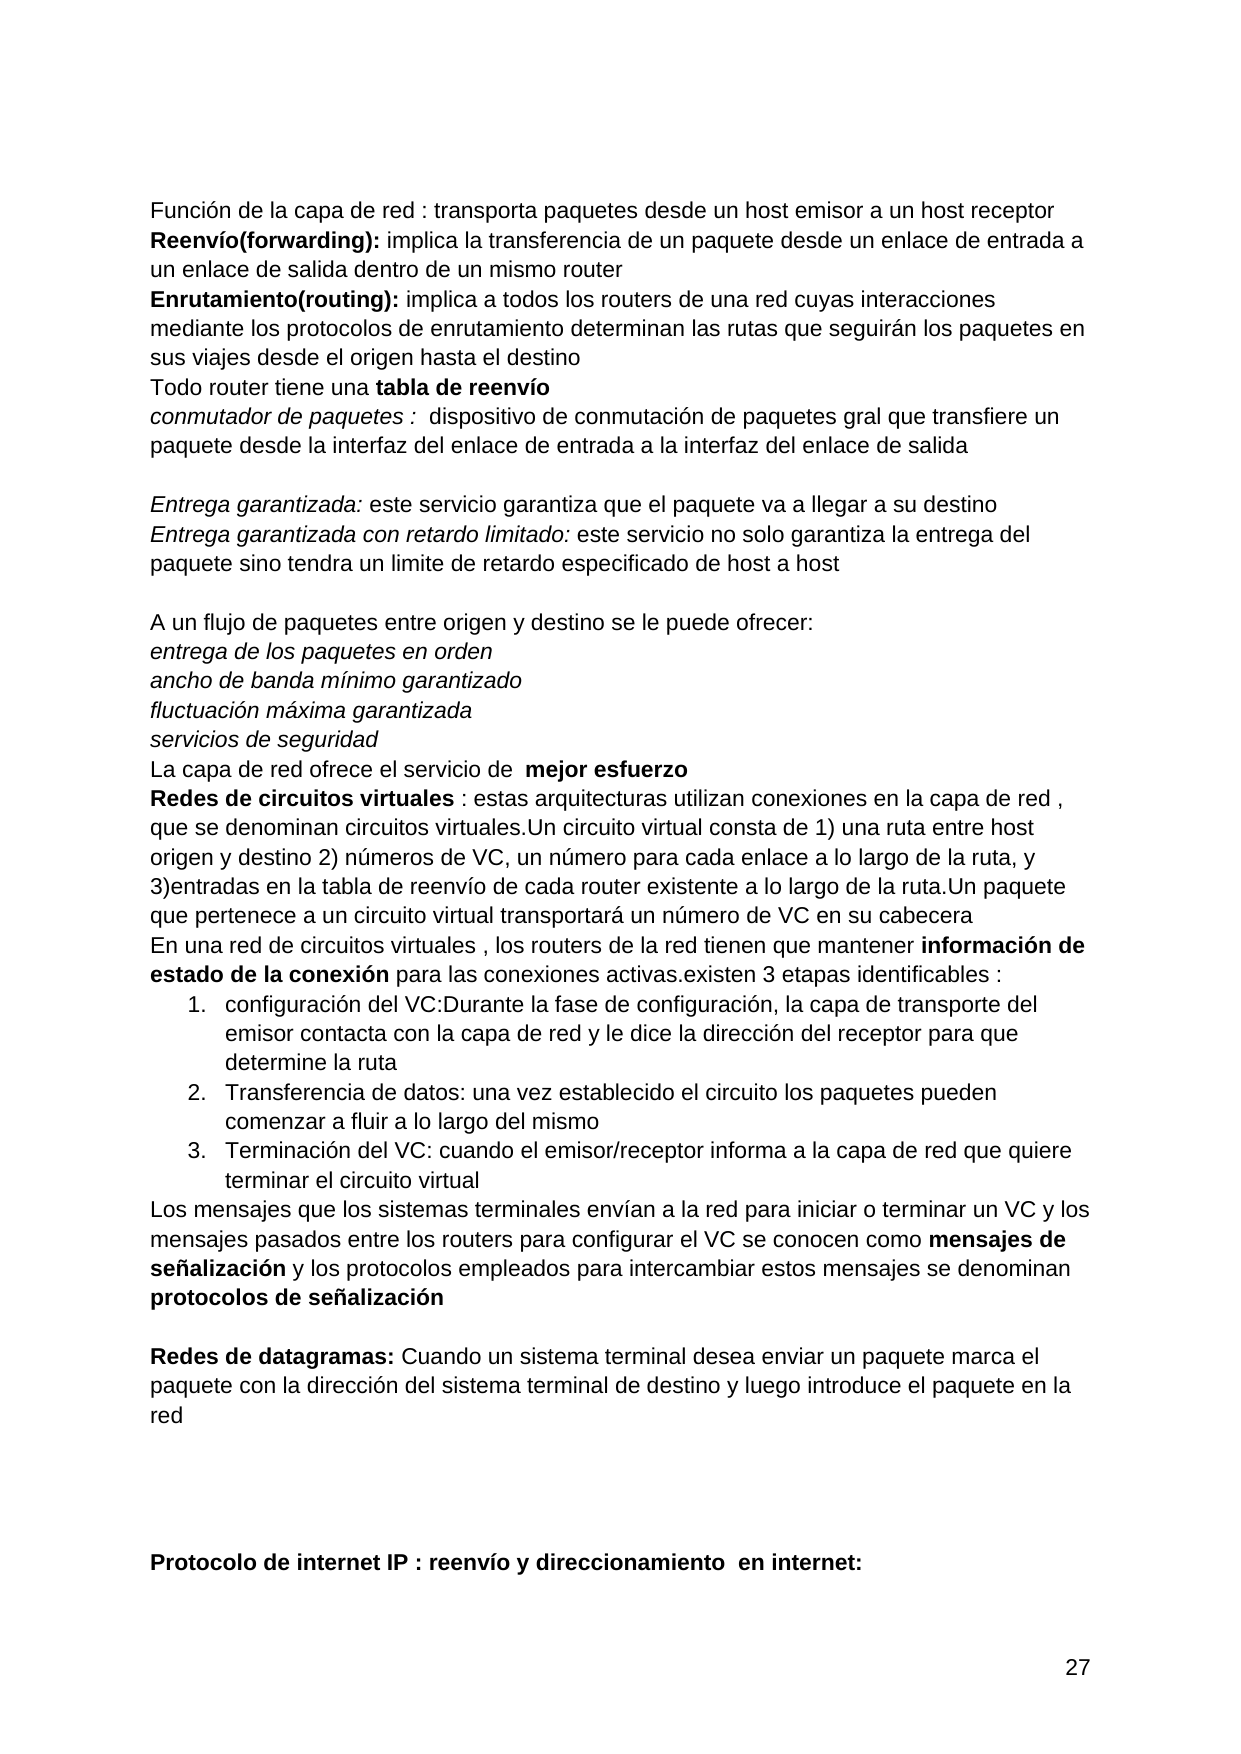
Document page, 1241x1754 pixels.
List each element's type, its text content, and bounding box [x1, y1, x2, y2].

text servicios de seguridad [150, 727, 1091, 752]
text conmutador de paquetes : dispositivo de conmutación de paquetes gral que transfiere un paquete desde la interfaz del enlace de entrada a la interfaz del enlace de salida [150, 404, 1091, 459]
text ancho de banda mínimo garantizado [150, 668, 1091, 694]
text Reenvío(forwarding): implica la transferencia de un paquete desde un enlace de entrada a un enlace de salida dentro de un mismo router [150, 227, 1091, 282]
list configuración del VC:Durante la fase de configuración, la capa de transporte del emisor contacta con la capa de red y le dice la dirección del receptor para que determine la ruta [187, 991, 1091, 1076]
text Entrega garantizada: este servicio garantiza que el paquete va a llegar a su destino [150, 492, 1091, 517]
text Entrega garantizada con retardo limitado: este servicio no solo garantiza la entrega del paquete sino tendra un limite de retardo especificado de host a host [150, 521, 1091, 576]
text Enrutamiento(routing): implica a todos los routers de una red cuyas interacciones mediante los protocolos de enrutamiento determinan las rutas que seguirán los paquetes en sus viajes desde el origen hasta el destino [150, 286, 1091, 371]
text La capa de red ofrece el servicio de mejor esfuerzo [150, 756, 1091, 782]
text Los mensajes que los sistemas terminales envían a la red para iniciar o terminar un VC y los mensajes pasados entre los routers para configurar el VC se conocen como mensajes de señalización y los protocolos empleados para intercambiar estos mensajes se denominan protocolos de señalización [150, 1197, 1091, 1311]
text Redes de circuitos virtuales : estas arquitecturas utilizan conexiones en la capa de red , que se denominan circuitos virtuales.Un circuito virtual consta de 1) una ruta entre host origen y destino 2) números de VC, un número para cada enlace a lo largo de la ruta, y 3)entradas en la tabla de reenvío de cada router existente a lo largo de la ruta.Un paquete que pertenece a un circuito virtual transportará un número de VC en su cabecera [150, 786, 1091, 929]
text Todo router tiene una tabla de reenvío [150, 374, 1091, 400]
text entrega de los paquetes en orden [150, 639, 1091, 664]
text A un flujo de paquetes entre origen y destino se le puede ofrecer: [150, 609, 1091, 635]
text Función de la capa de red : transporta paquetes desde un host emisor a un host receptor [150, 198, 1091, 224]
text Redes de datagramas: Cuando un sistema terminal desea enviar un paquete marca el paquete con la dirección del sistema terminal de destino y luego introduce el paquete en la red [150, 1344, 1091, 1428]
list Terminación del VC: cuando el emisor/receptor informa a la capa de red que quiere terminar el circuito virtual [187, 1138, 1091, 1193]
text Protocolo de internet IP : reenvío y direccionamiento en internet: [150, 1549, 1091, 1575]
text En una red de circuitos virtuales , los routers de la red tienen que mantener información de estado de la conexión para las conexiones activas.existen 3 etapas identificables : [150, 932, 1091, 987]
list Transferencia de datos: una vez establecido el circuito los paquetes pueden comenzar a fluir a lo largo del mismo [187, 1079, 1091, 1134]
text fluctuación máxima garantizada [150, 697, 1091, 723]
